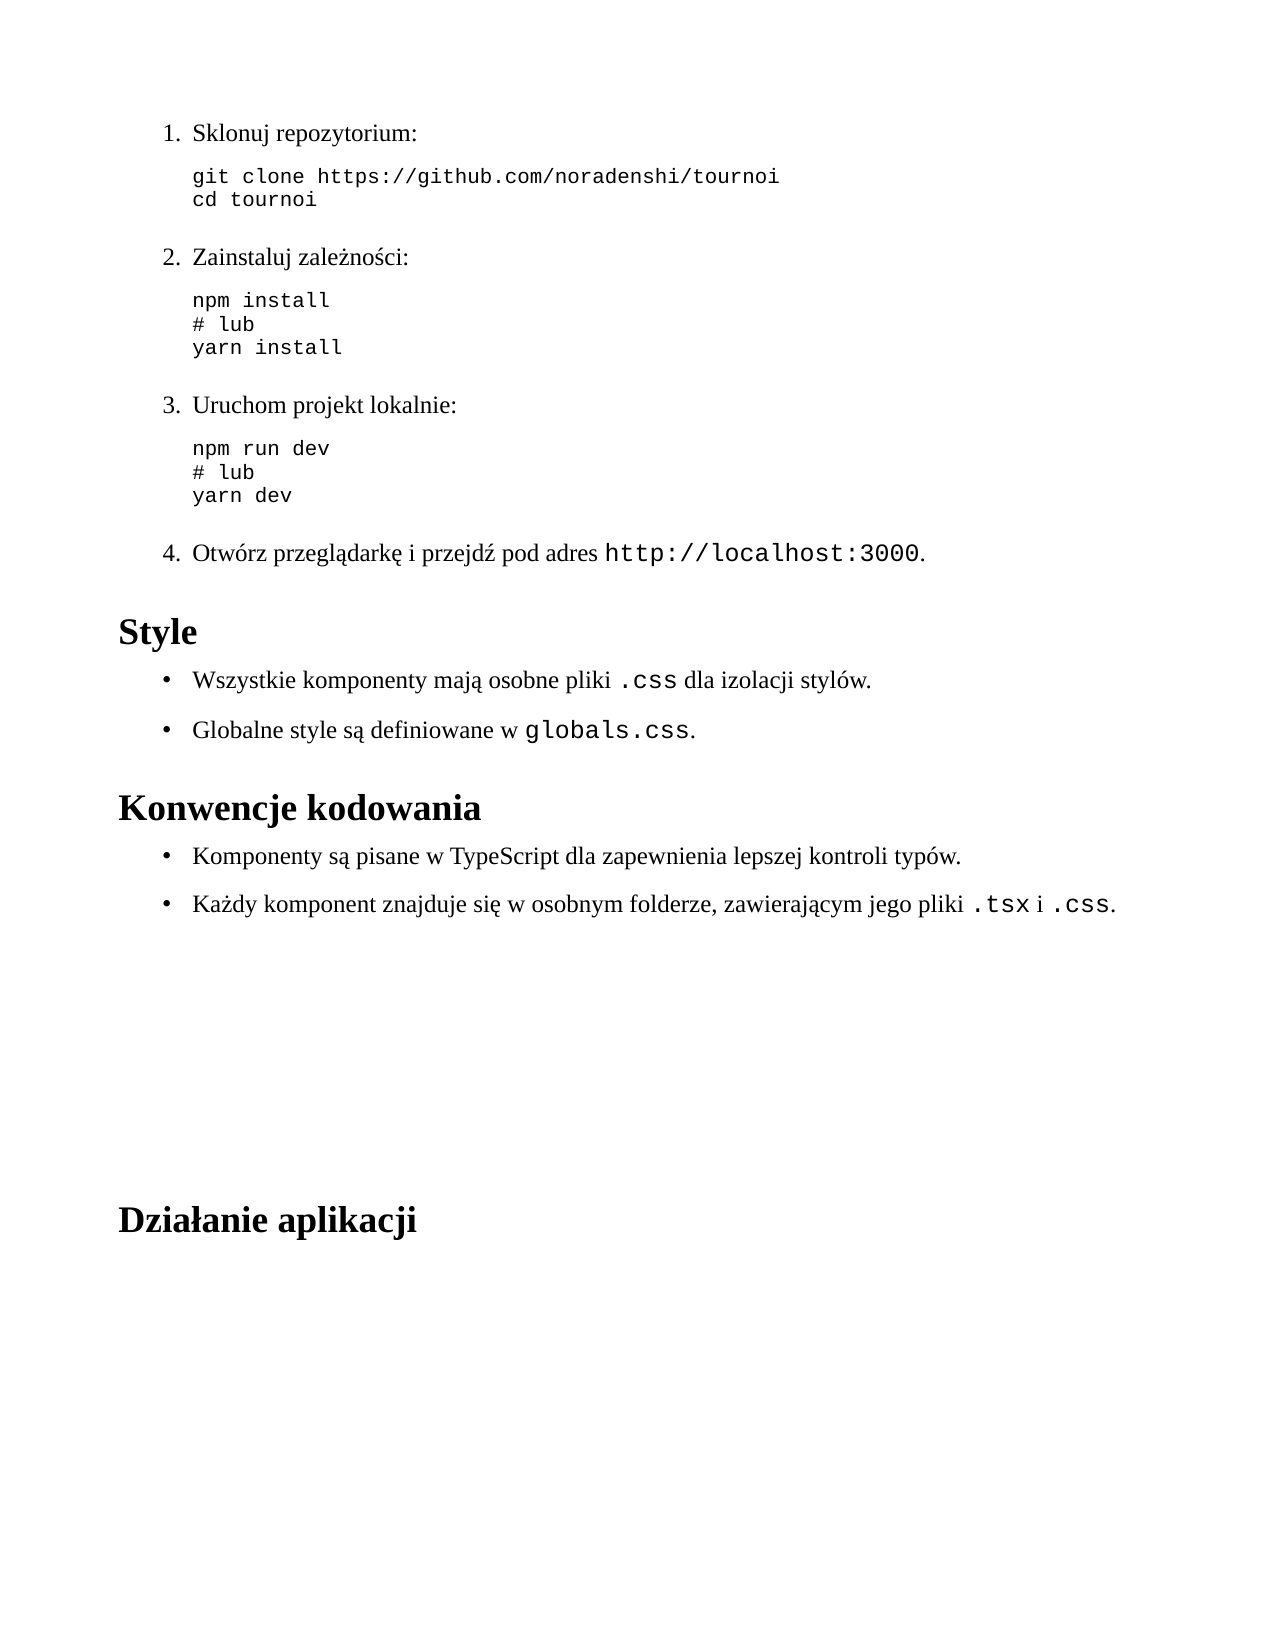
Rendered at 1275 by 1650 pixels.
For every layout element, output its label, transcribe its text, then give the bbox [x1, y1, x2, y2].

list Otwórz przeglądarkę i przejdź pod adres http://localhost:3000. [162, 538, 1157, 569]
list Sklonuj repozytorium: [162, 118, 1157, 147]
list git clone https://github.com/noradenshi/tournoi [162, 166, 1157, 189]
subtitle Konwencje kodowania [118, 786, 1157, 829]
subtitle Działanie aplikacji [118, 1198, 1157, 1241]
list Każdy komponent znajduje się w osobnym folderze, zawierającym jego pliki .tsx i .css. [162, 889, 1157, 920]
list yarn install [162, 337, 1157, 361]
list Komponenty są pisane w TypeScript dla zapewnienia lepszej kontroli typów. [162, 841, 1157, 870]
list npm install [162, 290, 1157, 314]
list cd tournoi [162, 189, 1157, 213]
list # lub [162, 462, 1157, 485]
list npm run dev [162, 438, 1157, 462]
subtitle Style [118, 609, 1157, 652]
list Zainstaluj zależności: [162, 242, 1157, 271]
list Wszystkie komponenty mają osobne pliki .css dla izolacji stylów. [162, 665, 1157, 696]
list Uruchom projekt lokalnie: [162, 391, 1157, 419]
list # lub [162, 314, 1157, 337]
list yarn dev [162, 485, 1157, 509]
list Globalne style są definiowane w globals.css. [162, 715, 1157, 746]
